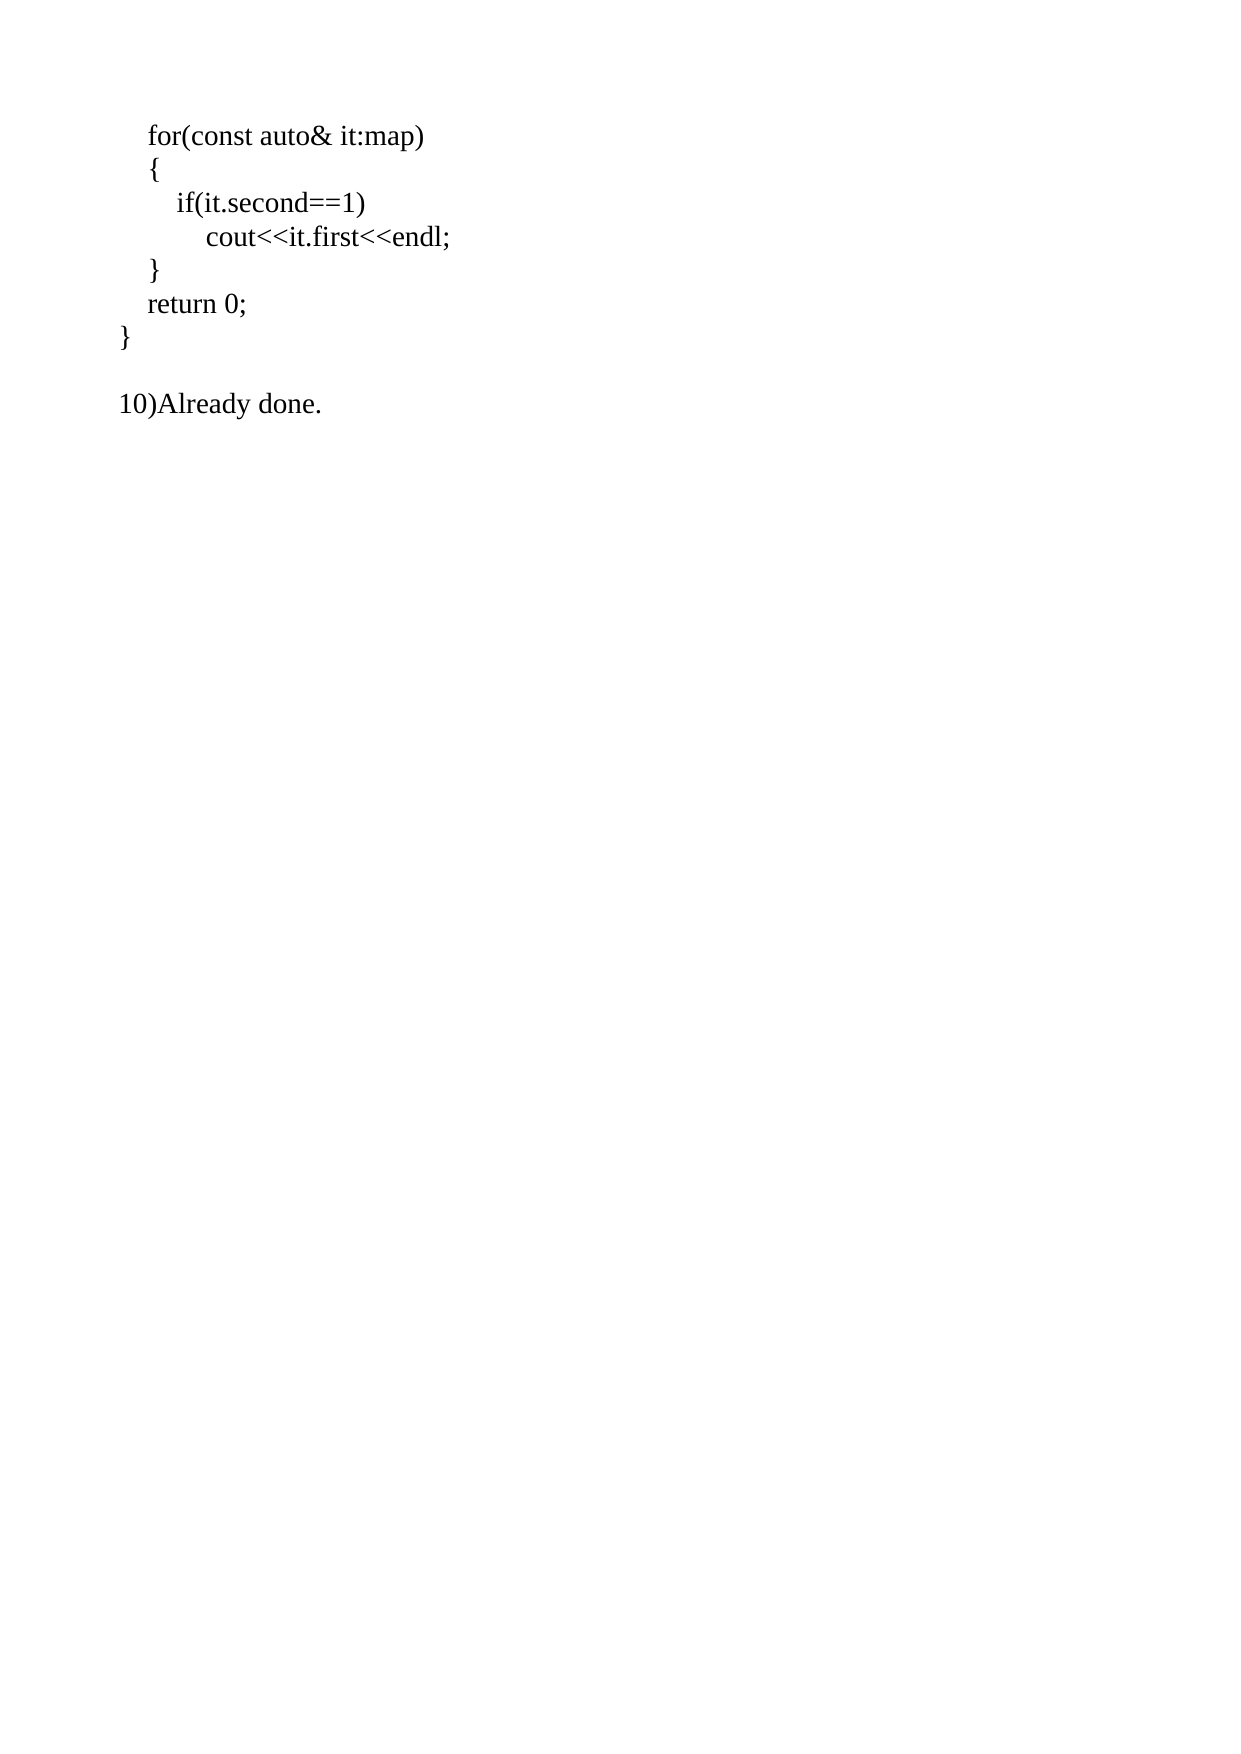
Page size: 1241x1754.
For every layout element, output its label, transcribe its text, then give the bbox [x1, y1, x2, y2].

text cout<<it.first<<endl; [118, 219, 1122, 252]
text if(it.second==1) [118, 185, 1122, 219]
text 10)Already done. [118, 386, 1122, 420]
text return 0; [118, 286, 1122, 319]
text } [118, 319, 1122, 353]
text { [118, 152, 1122, 185]
text for(const auto& it:map) [118, 118, 1122, 152]
text } [118, 252, 1122, 286]
